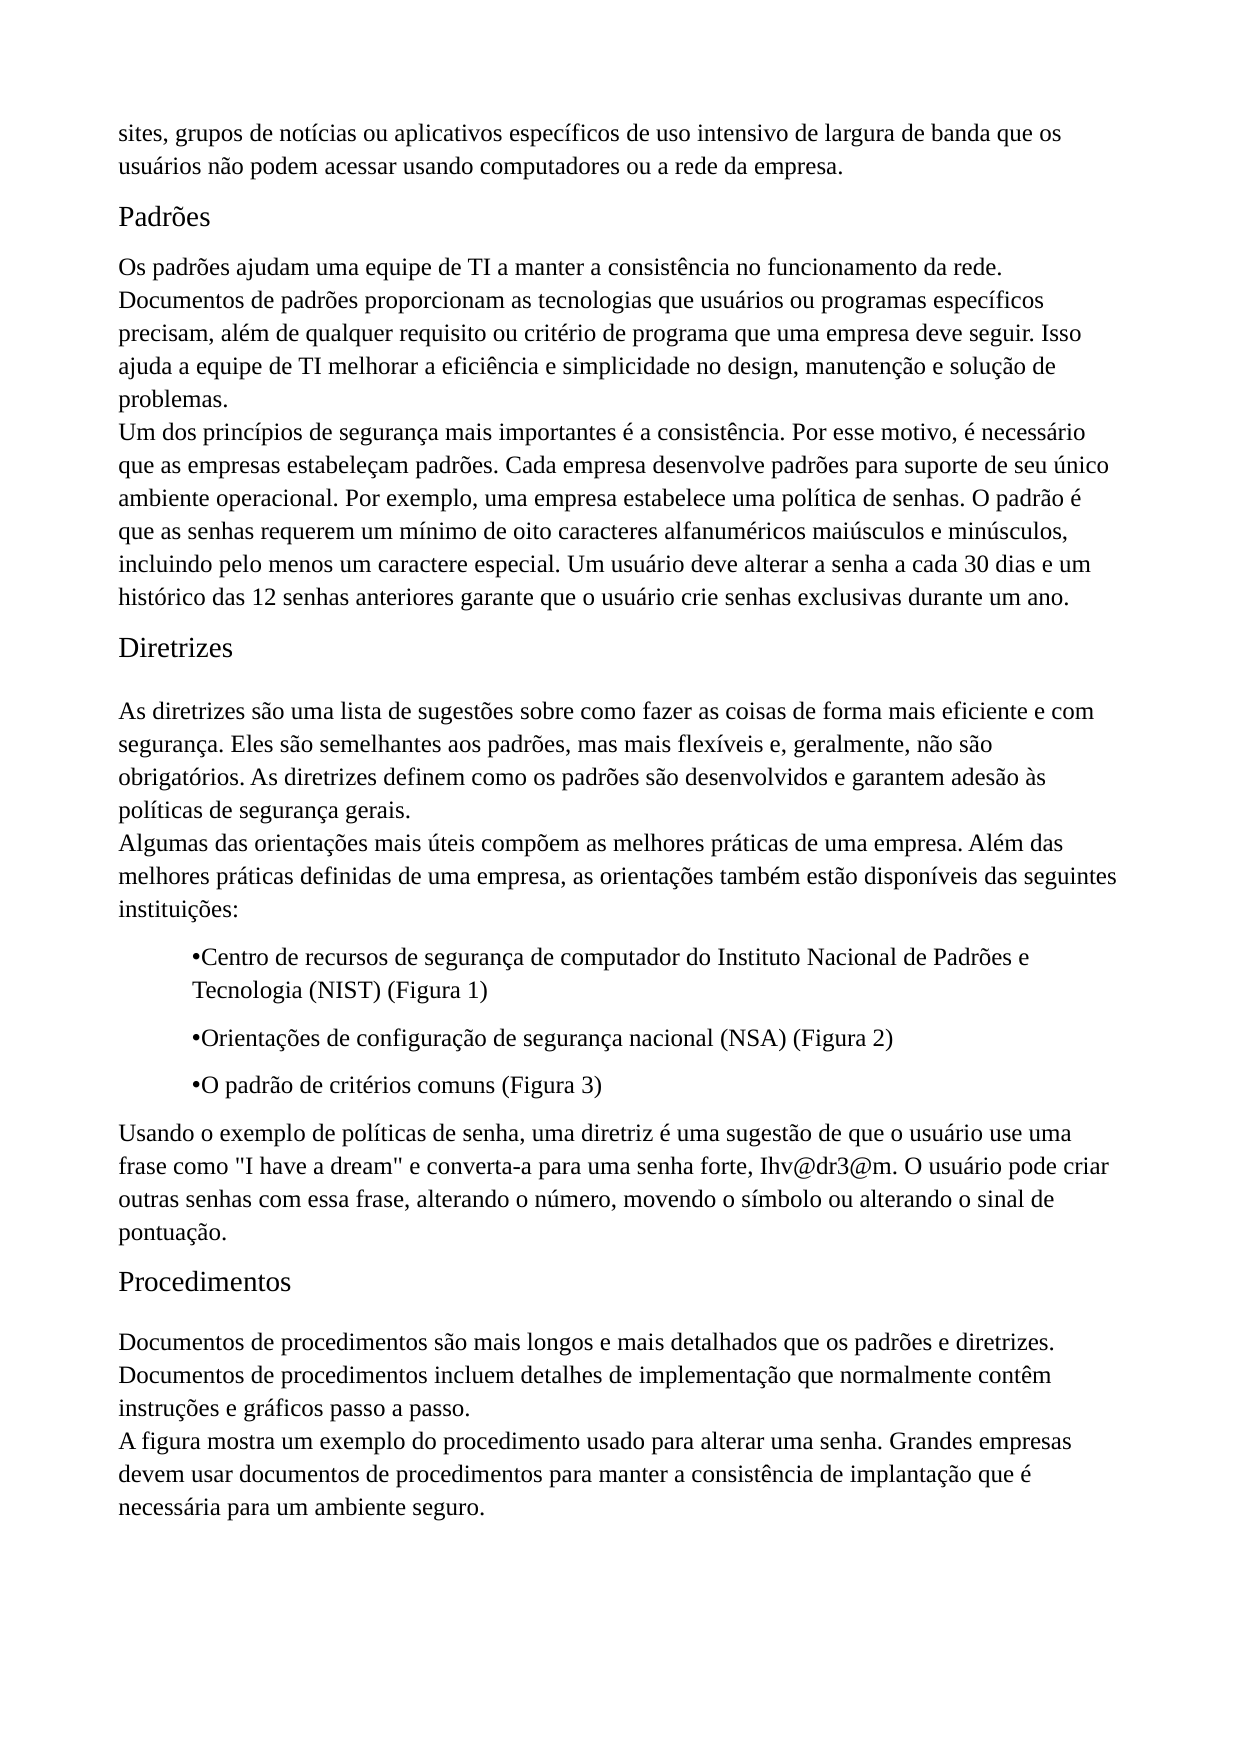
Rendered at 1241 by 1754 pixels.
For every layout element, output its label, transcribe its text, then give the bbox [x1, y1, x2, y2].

text Usando o exemplo de políticas de senha, uma diretriz é uma sugestão de que o usuário use uma frase como "I have a dream" e converta-a para uma senha forte, Ihv@dr3@m. O usuário pode criar outras senhas com essa frase, alterando o número, movendo o símbolo ou alterando o sinal de pontuação. [118, 1118, 1122, 1246]
subtitle Diretrizes [118, 630, 1122, 663]
text Documentos de procedimentos são mais longos e mais detalhados que os padrões e diretrizes. Documentos de procedimentos incluem detalhes de implementação que normalmente contêm instruções e gráficos passo a passo. [118, 1327, 1122, 1422]
text Algumas das orientações mais úteis compõem as melhores práticas de uma empresa. Além das melhores práticas definidas de uma empresa, as orientações também estão disponíveis das seguintes instituições: [118, 828, 1122, 923]
list Centro de recursos de segurança de computador do Instituto Nacional de Padrões e Tecnologia (NIST) (Figura 1) [118, 942, 1122, 1004]
text A figura mostra um exemplo do procedimento usado para alterar uma senha. Grandes empresas devem usar documentos de procedimentos para manter a consistência de implantação que é necessária para um ambiente seguro. [118, 1426, 1122, 1521]
text As diretrizes são uma lista de sugestões sobre como fazer as coisas de forma mais eficiente e com segurança. Eles são semelhantes aos padrões, mas mais flexíveis e, geralmente, não são obrigatórios. As diretrizes definem como os padrões são desenvolvidos e garantem adesão às políticas de segurança gerais. [118, 696, 1122, 824]
subtitle Procedimentos [118, 1264, 1122, 1298]
list O padrão de critérios comuns (Figura 3) [118, 1070, 1122, 1099]
text Os padrões ajudam uma equipe de TI a manter a consistência no funcionamento da rede. Documentos de padrões proporcionam as tecnologias que usuários ou programas específicos precisam, além de qualquer requisito ou critério de programa que uma empresa deve seguir. Isso ajuda a equipe de TI melhorar a eficiência e simplicidade no design, manutenção e solução de problemas. [118, 252, 1122, 413]
text Padrões [118, 199, 1122, 232]
text Um dos princípios de segurança mais importantes é a consistência. Por esse motivo, é necessário que as empresas estabeleçam padrões. Cada empresa desenvolve padrões para suporte de seu único ambiente operacional. Por exemplo, uma empresa estabelece uma política de senhas. O padrão é que as senhas requerem um mínimo de oito caracteres alfanuméricos maiúsculos e minúsculos, incluindo pelo menos um caractere especial. Um usuário deve alterar a senha a cada 30 dias e um histórico das 12 senhas anteriores garante que o usuário crie senhas exclusivas durante um ano. [118, 417, 1122, 611]
text sites, grupos de notícias ou aplicativos específicos de uso intensivo de largura de banda que os usuários não podem acessar usando computadores ou a rede da empresa. [118, 118, 1122, 180]
list Orientações de configuração de segurança nacional (NSA) (Figura 2) [118, 1023, 1122, 1051]
